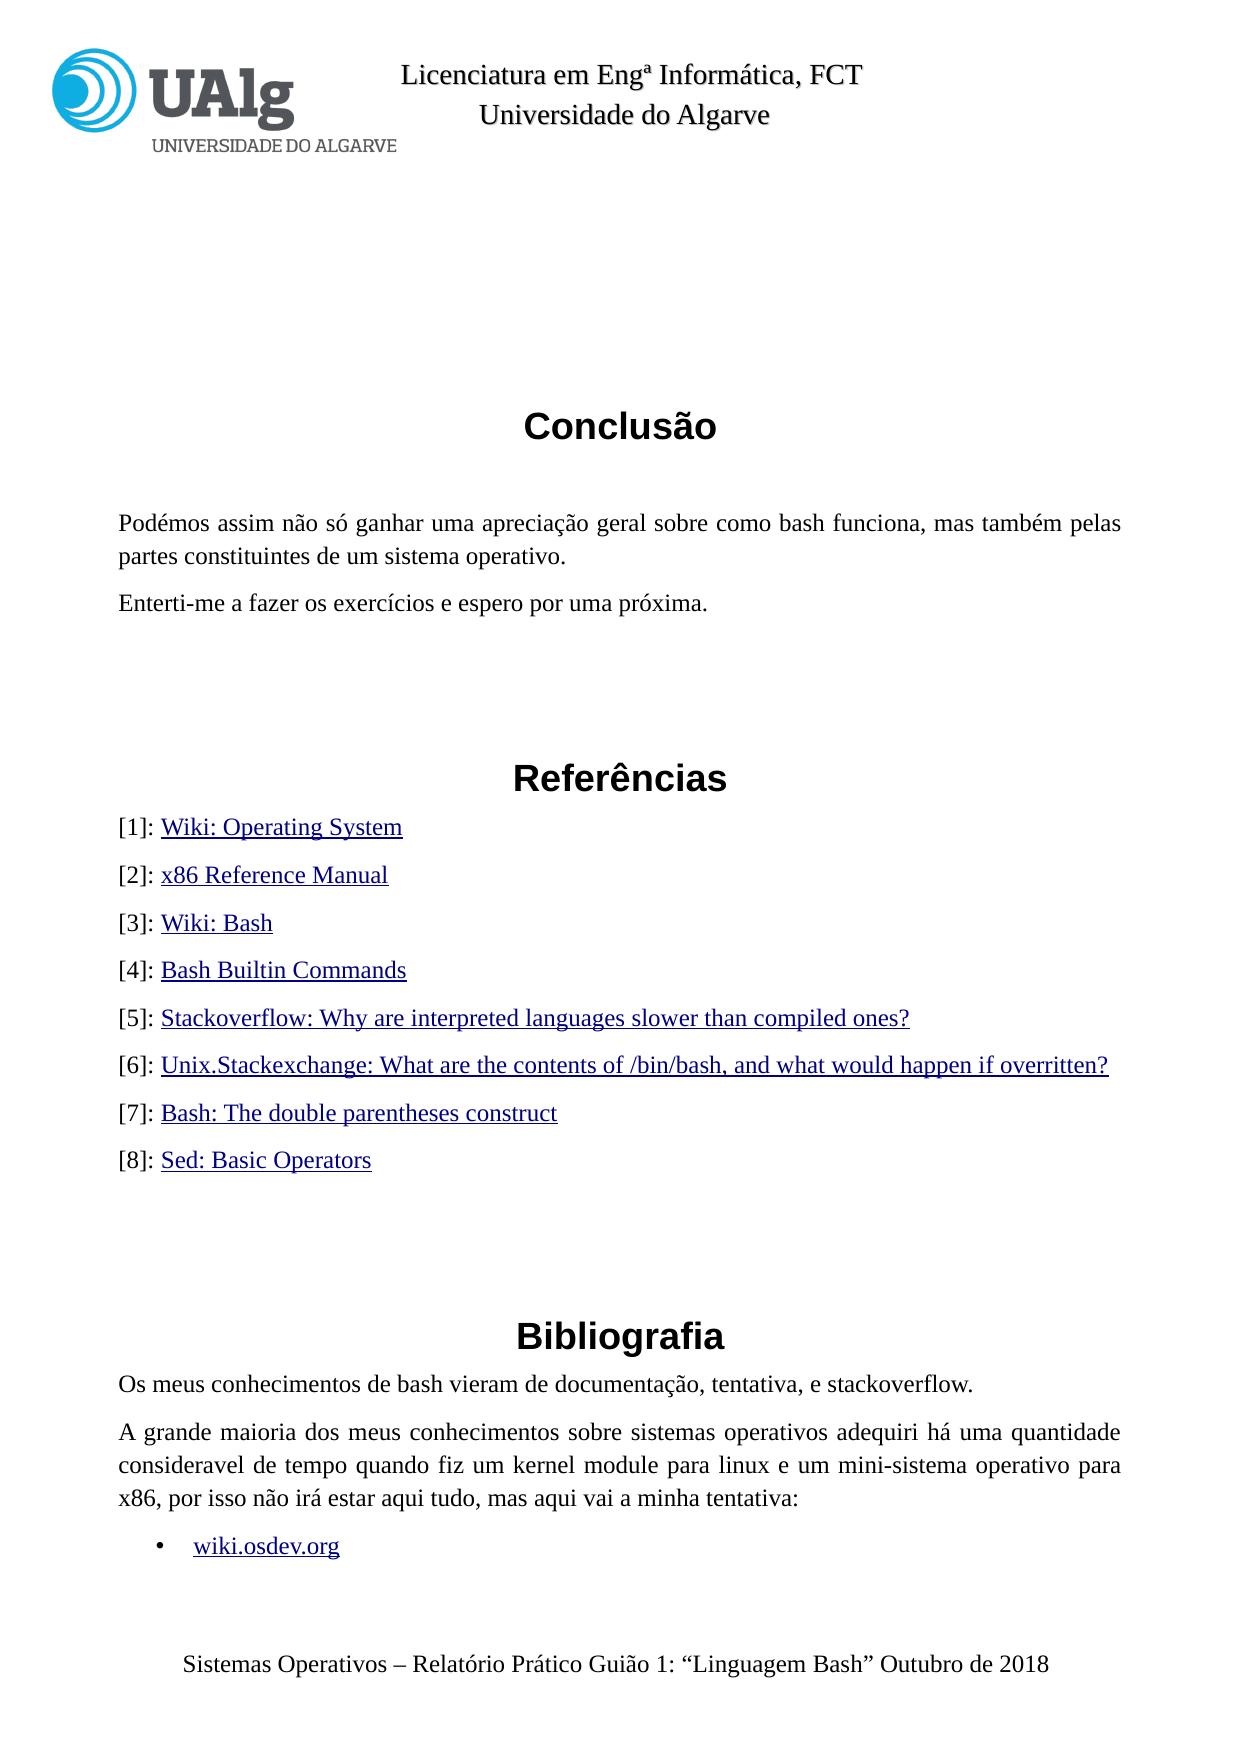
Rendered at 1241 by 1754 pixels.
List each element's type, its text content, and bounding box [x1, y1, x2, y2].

text [8]: Sed: Basic Operators [118, 1146, 1122, 1174]
text Podémos assim não só ganhar uma apreciação geral sobre como bash funciona, mas também pelas partes constituintes de um sistema operativo. [118, 508, 1122, 569]
text [3]: Wiki: Bash [118, 908, 1122, 936]
text [1]: Wiki: Operating System [118, 812, 1122, 841]
text [2]: x86 Reference Manual [118, 860, 1122, 889]
text [5]: Stackoverflow: Why are interpreted languages slower than compiled ones? [118, 1003, 1122, 1032]
text Os meus conhecimentos de bash vieram de documentação, tentativa, e stackoverflow. [118, 1369, 1122, 1398]
list wiki.osdev.org [156, 1531, 1122, 1559]
subtitle Bibliografia [118, 1313, 1122, 1357]
text [7]: Bash: The double parentheses construct [118, 1098, 1122, 1127]
text Enterti-me a fazer os exercícios e espero por uma próxima. [118, 588, 1122, 617]
picture [40, 36, 397, 153]
text [4]: Bash Builtin Commands [118, 955, 1122, 984]
subtitle Referências [118, 756, 1122, 800]
text A grande maioria dos meus conhecimentos sobre sistemas operativos adequiri há uma quantidade consideravel de tempo quando fiz um kernel module para linux e um mini-sistema operativo para x86, por isso não irá estar aqui tudo, mas aqui vai a minha tentativa: [118, 1417, 1122, 1512]
subtitle Conclusão [118, 404, 1122, 448]
text [6]: Unix.Stackexchange: What are the contents of /bin/bash, and what would happen if overritten? [118, 1050, 1122, 1079]
